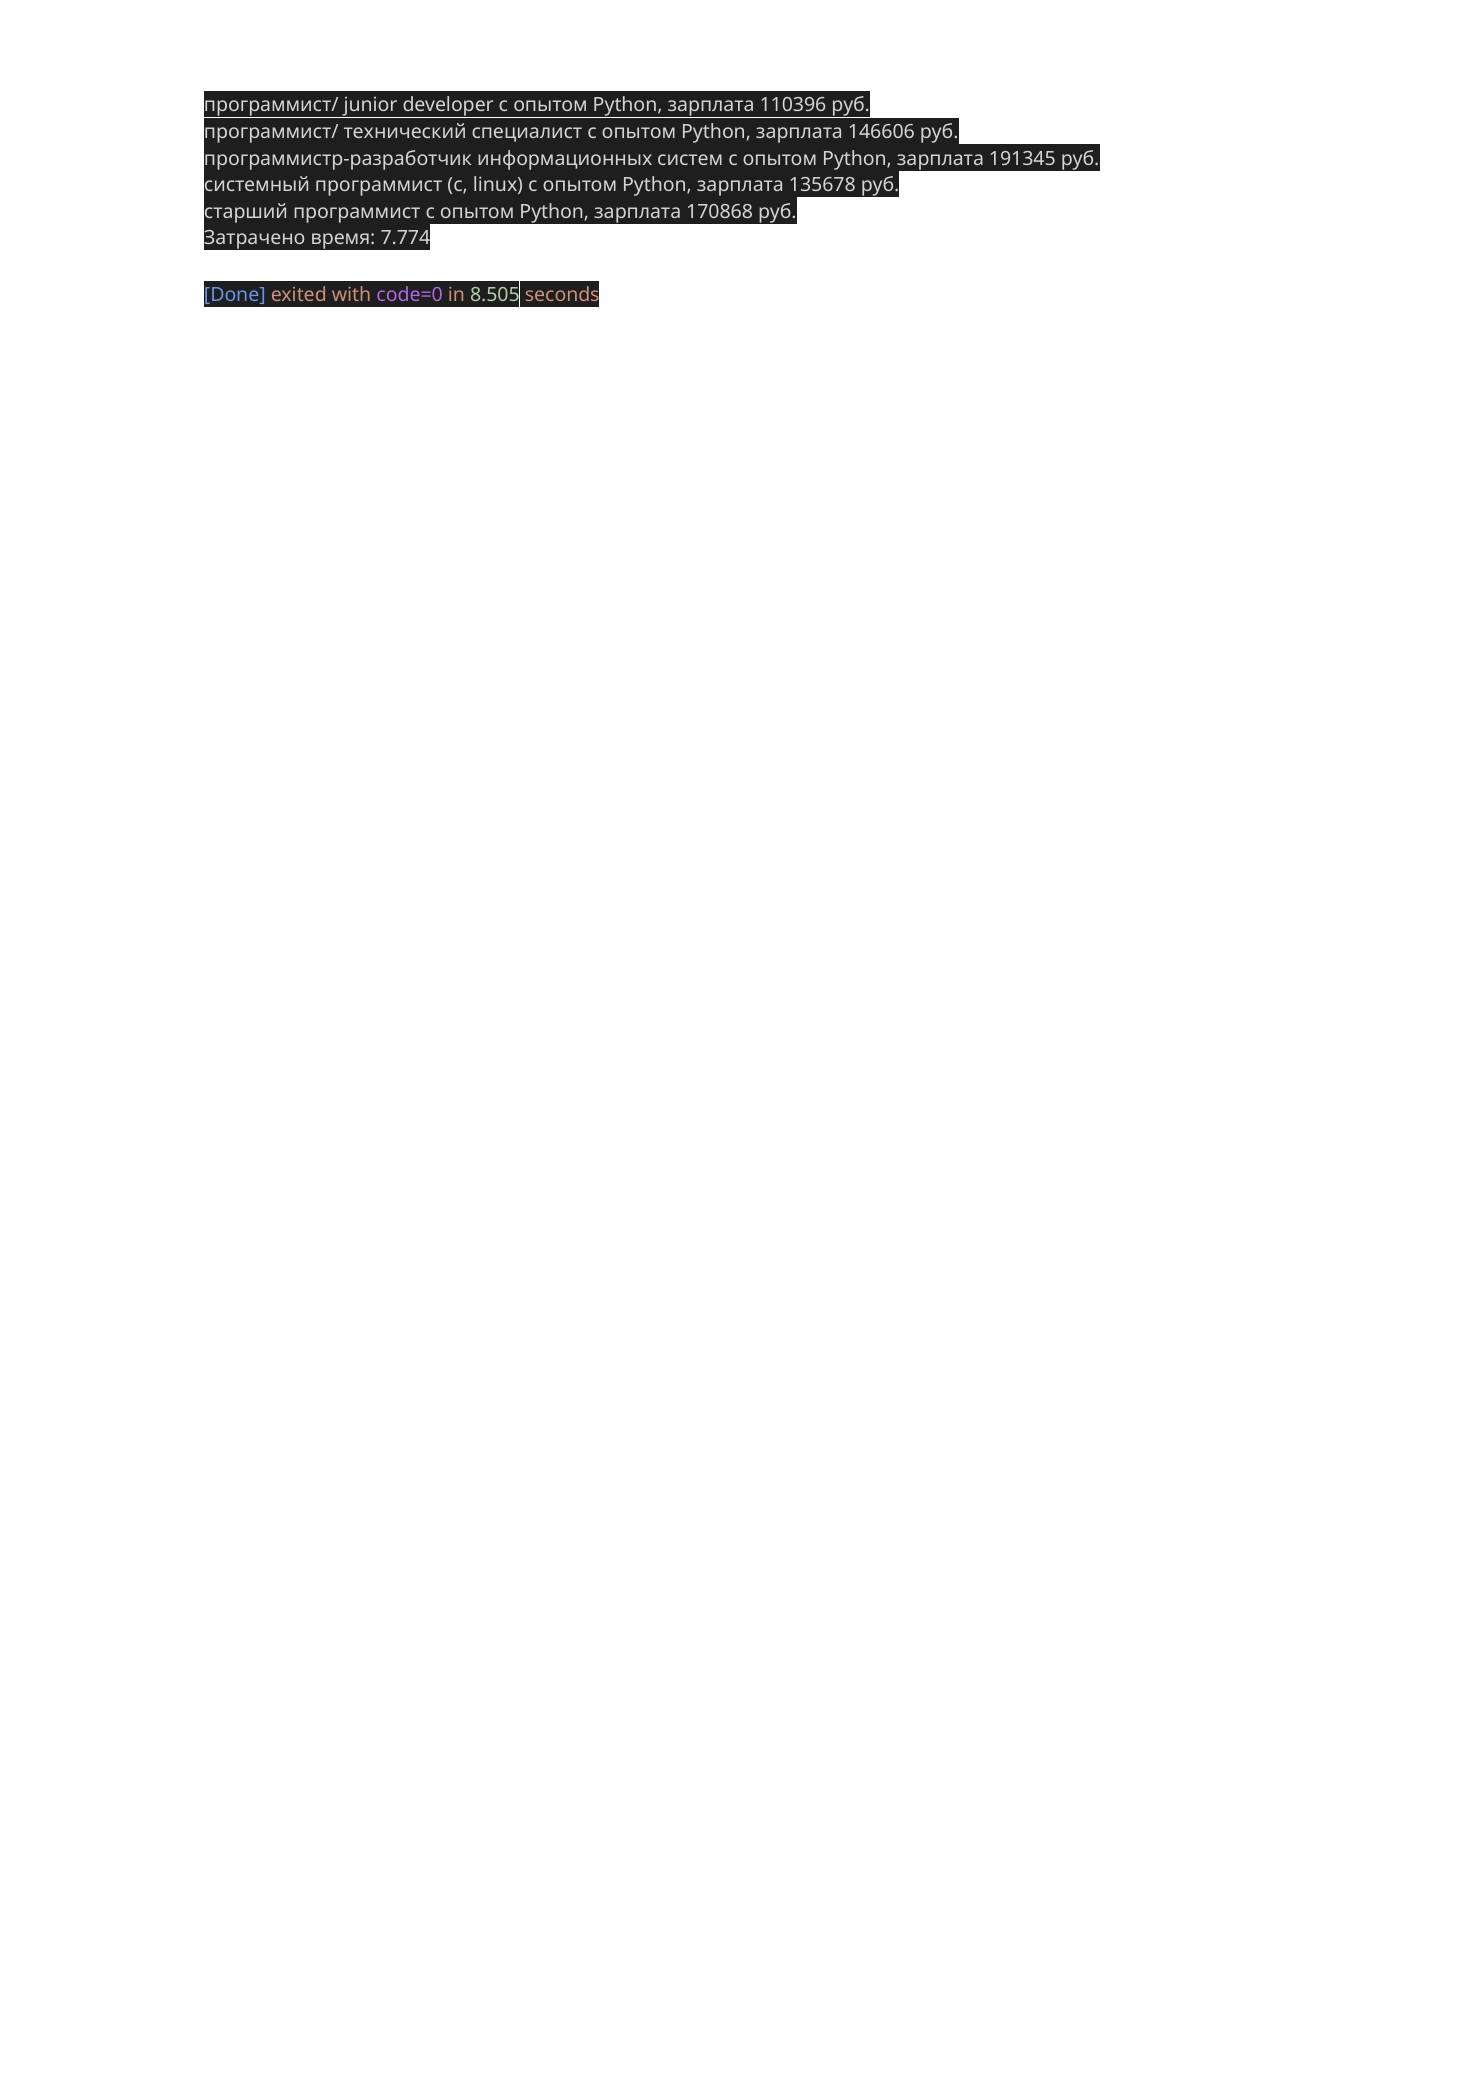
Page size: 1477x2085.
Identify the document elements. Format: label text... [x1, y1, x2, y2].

text старший программист с опытом Python, зарплата 170868 руб. [129, 197, 1348, 224]
text системный программист (c, linux) с опытом Python, зарплата 135678 руб. [129, 171, 1348, 197]
text программистр-разработчик информационных систем с опытом Python, зарплата 191345 руб. [129, 144, 1348, 171]
text Затрачено время: 7.774 [129, 224, 1348, 250]
text программист/ технический специалист с опытом Python, зарплата 146606 руб. [129, 117, 1348, 144]
text [Done] exited with code=0 in 8.505 seconds [129, 281, 1348, 307]
text программист/ junior developer с опытом Python, зарплата 110396 руб. [129, 91, 1348, 117]
